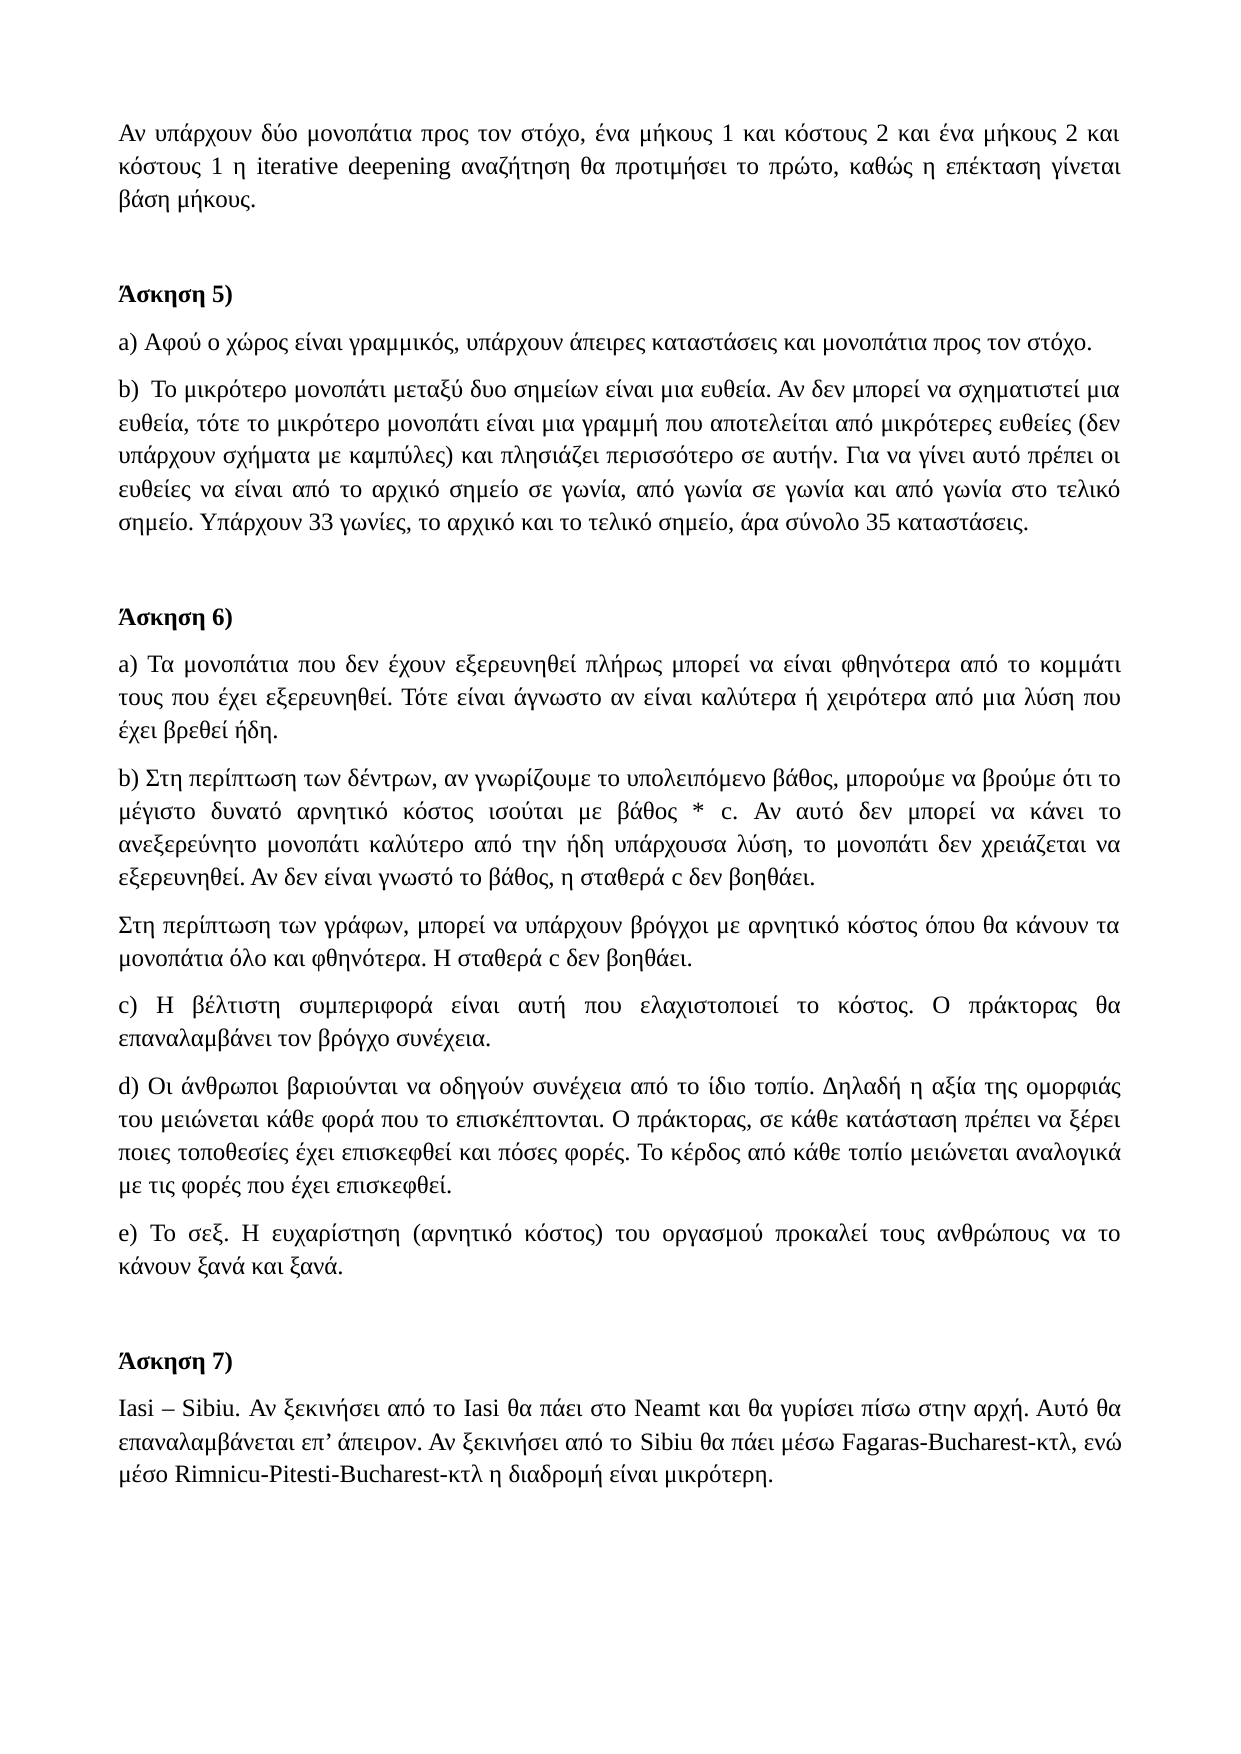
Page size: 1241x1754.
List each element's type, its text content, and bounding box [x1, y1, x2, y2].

text a) Τα μονοπάτια που δεν έχουν εξερευνηθεί πλήρως μπορεί να είναι φθηνότερα από το κομμάτι τους που έχει εξερευνηθεί. Τότε είναι άγνωστο αν είναι καλύτερα ή χειρότερα από μια λύση που έχει βρεθεί ήδη. [118, 649, 1122, 744]
text b) Στη περίπτωση των δέντρων, αν γνωρίζουμε το υπολειπόμενο βάθος, μπορούμε να βρούμε ότι το μέγιστο δυνατό αρνητικό κόστος ισούται με βάθος * c. Αν αυτό δεν μπορεί να κάνει το ανεξερεύνητο μονοπάτι καλύτερο από την ήδη υπάρχουσα λύση, το μονοπάτι δεν χρειάζεται να εξερευνηθεί. Αν δεν είναι γνωστό το βάθος, η σταθερά c δεν βοηθάει. [118, 763, 1122, 891]
text d) Οι άνθρωποι βαριούνται να οδηγούν συνέχεια από το ίδιο τοπίο. Δηλαδή η αξία της ομορφιάς του μειώνεται κάθε φορά που το επισκέπτονται. Ο πράκτορας, σε κάθε κατάσταση πρέπει να ξέρει ποιες τοποθεσίες έχει επισκεφθεί και πόσες φορές. Το κέρδος από κάθε τοπίο μειώνεται αναλογικά με τις φορές που έχει επισκεφθεί. [118, 1071, 1122, 1199]
text Iasi – Sibiu. Αν ξεκινήσει από το Iasi θα πάει στο Neamt και θα γυρίσει πίσω στην αρχή. Αυτό θα επαναλαμβάνεται επ’ άπειρον. Αν ξεκινήσει από το Sibiu θα πάει μέσω Fagaras-Bucharest-κτλ, ενώ μέσο Rimnicu-Pitesti-Bucharest-κτλ η διαδρομή είναι μικρότερη. [118, 1393, 1122, 1488]
text e) Το σεξ. Η ευχαρίστηση (αρνητικό κόστος) του οργασμού προκαλεί τους ανθρώπους να το κάνουν ξανά και ξανά. [118, 1218, 1122, 1279]
text Άσκηση 5) [118, 279, 1122, 308]
text Αν υπάρχουν δύο μονοπάτια προς τον στόχο, ένα μήκους 1 και κόστους 2 και ένα μήκους 2 και κόστους 1 η iterative deepening αναζήτηση θα προτιμήσει το πρώτο, καθώς η επέκταση γίνεται βάση μήκους. [118, 118, 1122, 213]
text Στη περίπτωση των γράφων, μπορεί να υπάρχουν βρόγχοι με αρνητικό κόστος όπου θα κάνουν τα μονοπάτια όλο και φθηνότερα. Η σταθερά c δεν βοηθάει. [118, 910, 1122, 972]
text a) Αφού ο χώρος είναι γραμμικός, υπάρχουν άπειρες καταστάσεις και μονοπάτια προς τον στόχο. [118, 327, 1122, 356]
text Άσκηση 6) [118, 602, 1122, 631]
text b) Το μικρότερο μονοπάτι μεταξύ δυο σημείων είναι μια ευθεία. Αν δεν μπορεί να σχηματιστεί μια ευθεία, τότε το μικρότερο μονοπάτι είναι μια γραμμή που αποτελείται από μικρότερες ευθείες (δεν υπάρχουν σχήματα με καμπύλες) και πλησιάζει περισσότερο σε αυτήν. Για να γίνει αυτό πρέπει οι ευθείες να είναι από το αρχικό σημείο σε γωνία, από γωνία σε γωνία και από γωνία στο τελικό σημείο. Υπάρχουν 33 γωνίες, το αρχικό και το τελικό σημείο, άρα σύνολο 35 καταστάσεις. [118, 374, 1122, 535]
text Άσκηση 7) [118, 1346, 1122, 1375]
text c) Η βέλτιστη συμπεριφορά είναι αυτή που ελαχιστοποιεί το κόστος. Ο πράκτορας θα επαναλαμβάνει τον βρόγχο συνέχεια. [118, 990, 1122, 1052]
